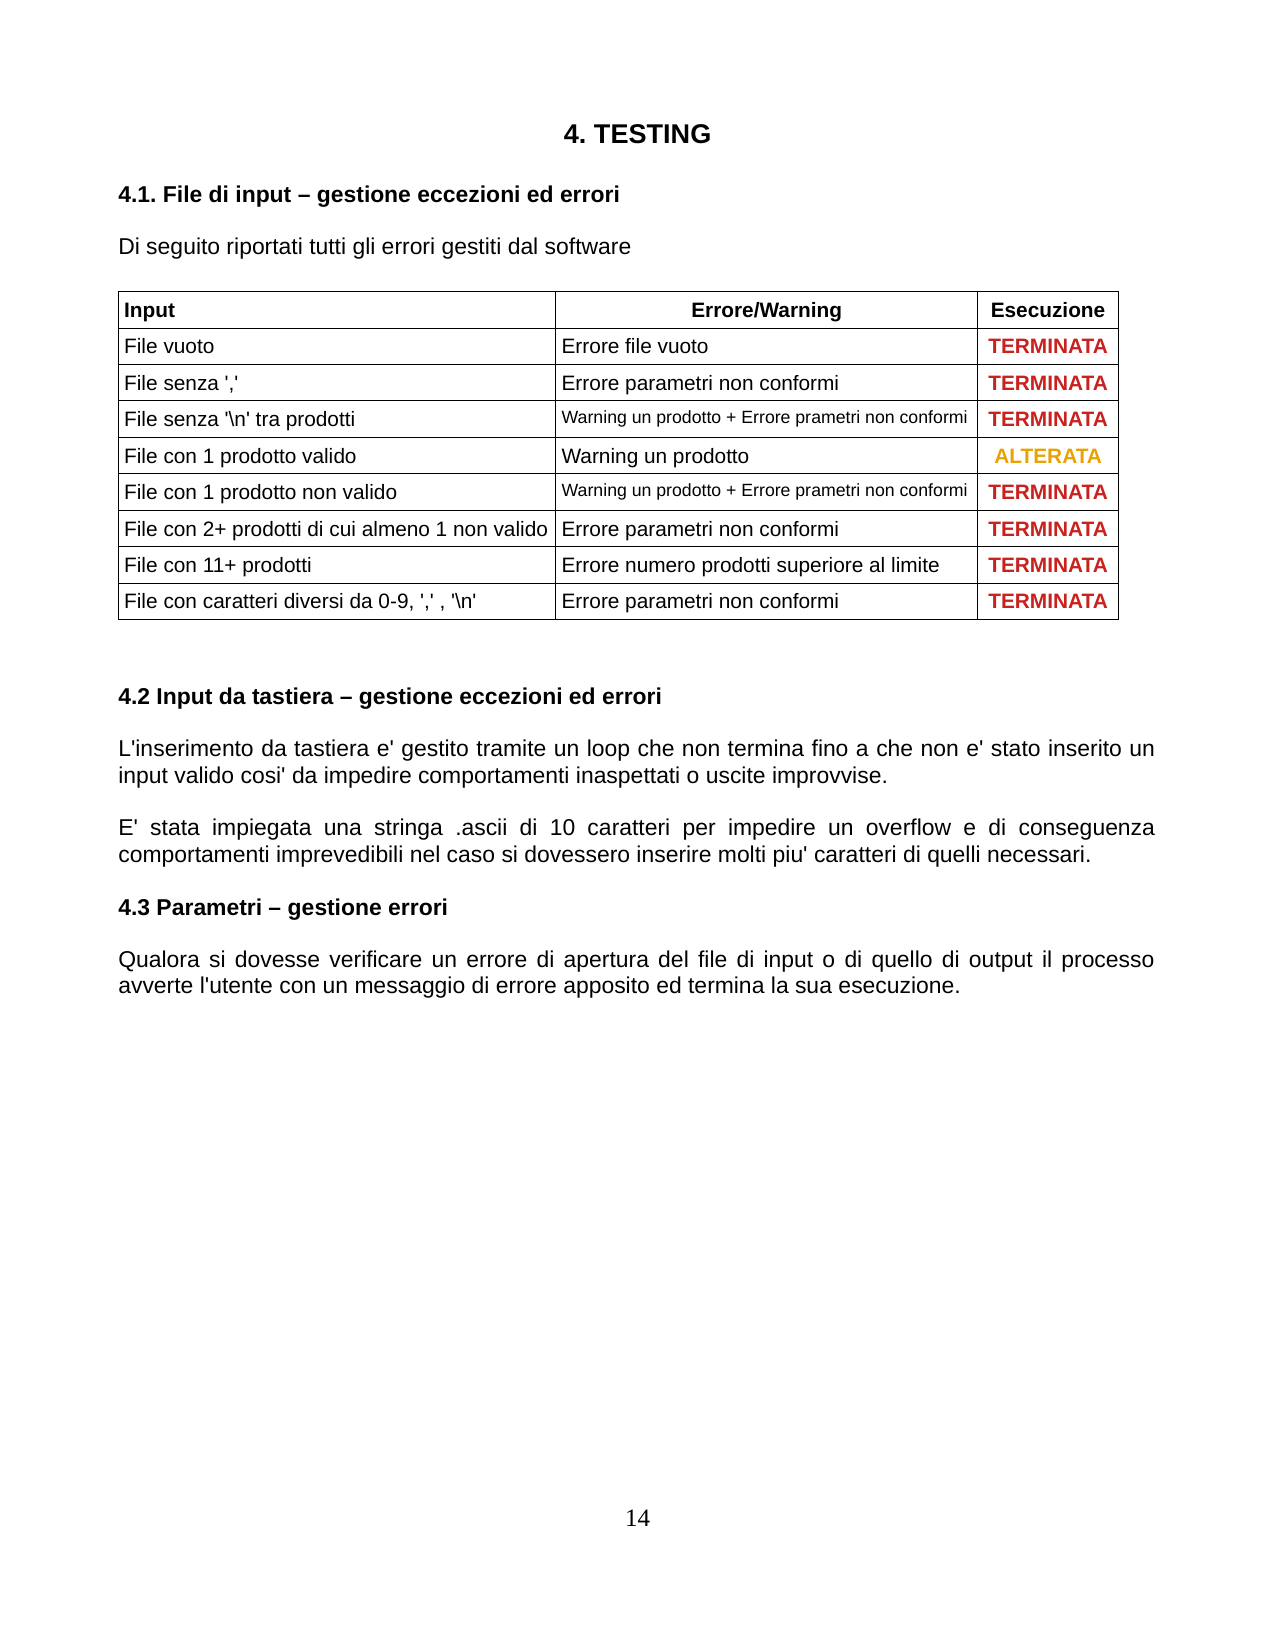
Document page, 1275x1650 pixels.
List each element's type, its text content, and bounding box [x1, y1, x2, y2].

table_cell Warning un prodotto + Errore prametri non conformi [556, 401, 977, 437]
table_cell Errore file vuoto [556, 329, 977, 364]
table_cell Errore parametri non conformi [556, 584, 977, 619]
table_cell File con 1 prodotto valido [119, 438, 555, 473]
text 4.2 Input da tastiera – gestione eccezioni ed errori [118, 683, 1157, 709]
table_header Esecuzione [978, 292, 1118, 327]
table_cell File senza '\n' tra prodotti [119, 401, 555, 437]
table_cell TERMINATA [978, 584, 1118, 619]
table_cell ALTERATA [978, 438, 1118, 473]
table_cell TERMINATA [978, 474, 1118, 510]
table_cell Warning un prodotto [556, 438, 977, 473]
table_cell Warning un prodotto + Errore prametri non conformi [556, 474, 977, 510]
text 4.3 Parametri – gestione errori [118, 893, 1157, 920]
table_cell Errore parametri non conformi [556, 511, 977, 546]
table_cell TERMINATA [978, 511, 1118, 546]
table_cell File vuoto [119, 329, 555, 364]
table_cell TERMINATA [978, 401, 1118, 437]
table_header Errore/Warning [556, 292, 977, 327]
table_cell Errore numero prodotti superiore al limite [556, 547, 977, 583]
text L'inserimento da tastiera e' gestito tramite un loop che non termina fino a che non e' stato inserito un input valido cosi' da impedire comportamenti inaspettati o uscite improvvise. [118, 735, 1157, 788]
table_cell File con 2+ prodotti di cui almeno 1 non valido [119, 511, 555, 546]
table_cell File senza ',' [119, 365, 555, 400]
text Di seguito riportati tutti gli errori gestiti dal software [118, 233, 1157, 260]
table_header Input [119, 292, 555, 327]
text Qualora si dovesse verificare un errore di apertura del file di input o di quello di output il processo avverte l'utente con un messaggio di errore apposito ed termina la sua esecuzione. [118, 946, 1157, 999]
table_cell File con caratteri diversi da 0-9, ',' , '\n' [119, 584, 555, 619]
table_cell File con 1 prodotto non valido [119, 474, 555, 510]
text 4. TESTING [118, 118, 1157, 149]
table_cell File con 11+ prodotti [119, 547, 555, 583]
text E' stata impiegata una stringa .ascii di 10 caratteri per impedire un overflow e di conseguenza comportamenti imprevedibili nel caso si dovessero inserire molti piu' caratteri di quelli necessari. [118, 814, 1157, 867]
table_cell Errore parametri non conformi [556, 365, 977, 400]
table_cell TERMINATA [978, 547, 1118, 583]
text 4.1. File di input – gestione eccezioni ed errori [118, 181, 1157, 207]
table_cell TERMINATA [978, 365, 1118, 400]
table_cell TERMINATA [978, 329, 1118, 364]
